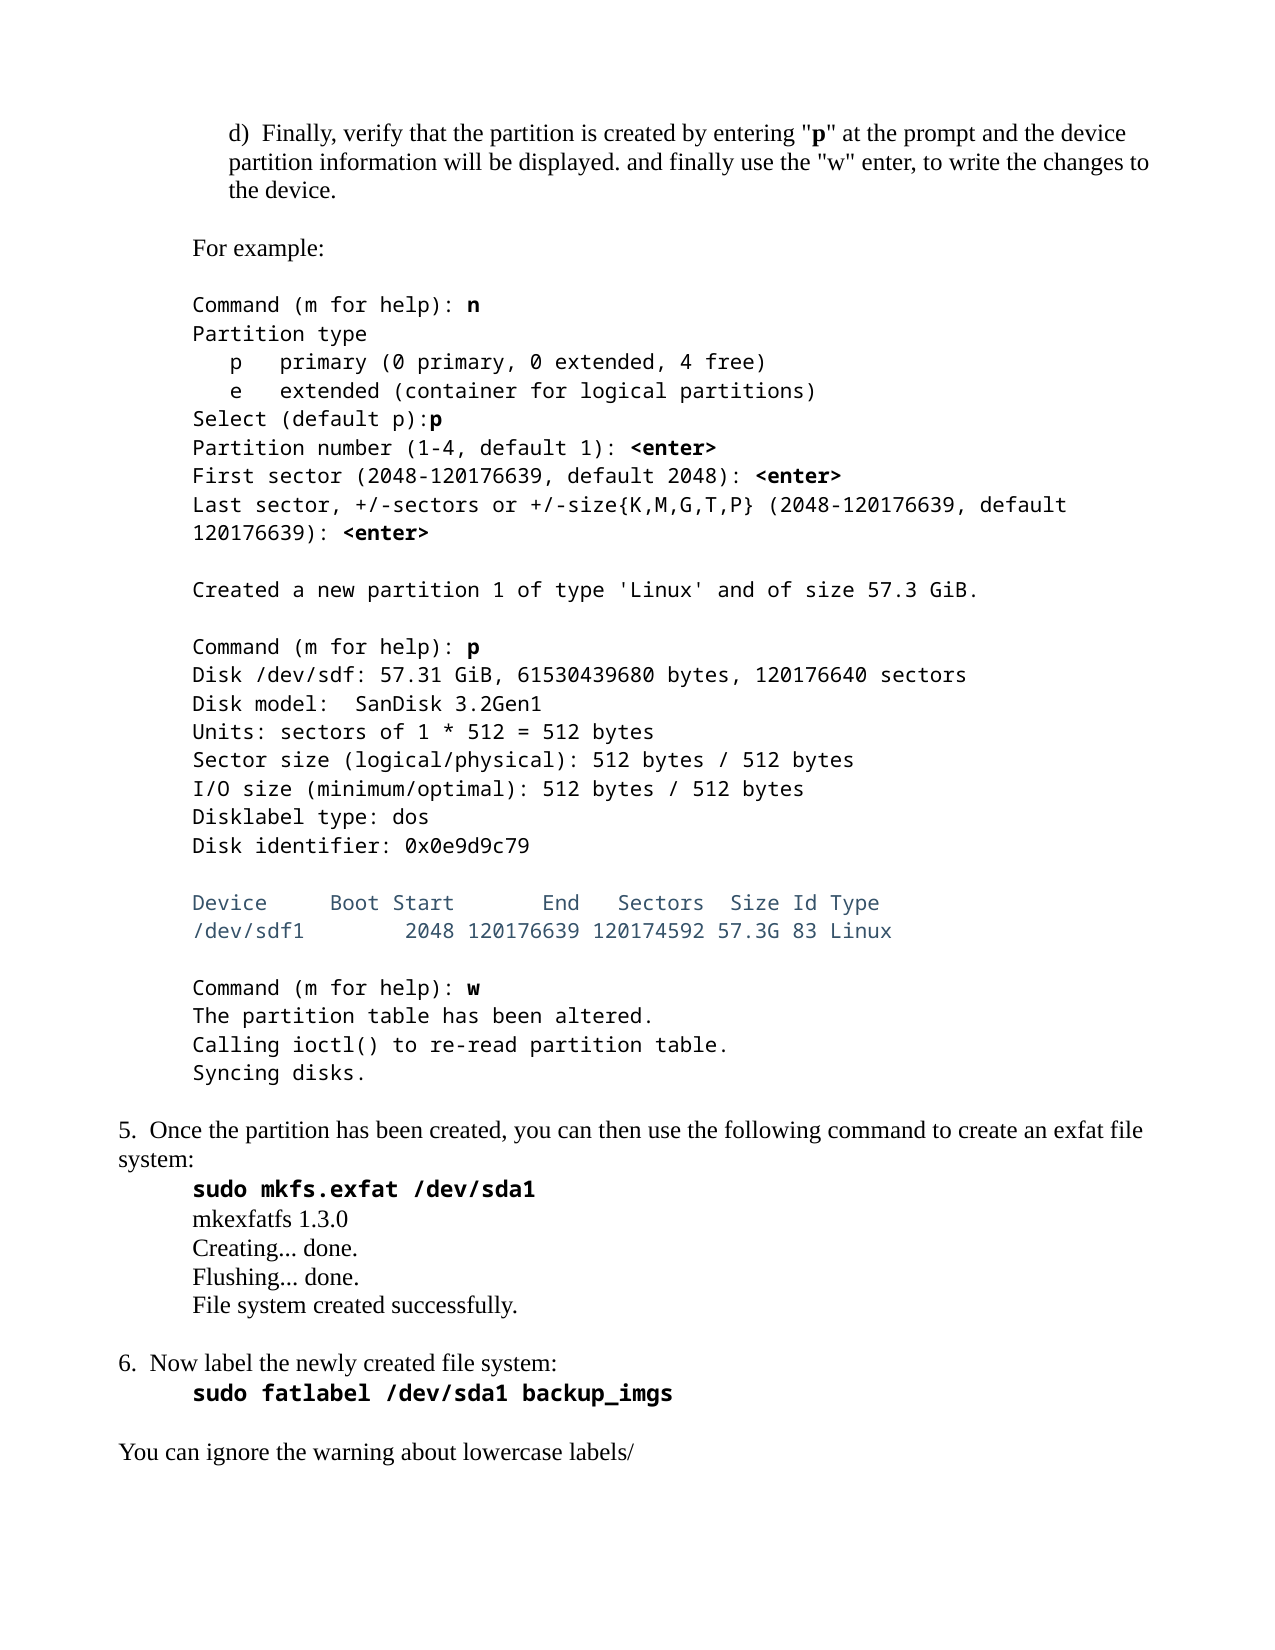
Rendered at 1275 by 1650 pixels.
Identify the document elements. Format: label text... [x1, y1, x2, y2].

text You can ignore the warning about lowercase labels/ [118, 1437, 1157, 1465]
text Command (m for help): n [192, 291, 1157, 319]
text Created a new partition 1 of type 'Linux' and of size 57.3 GiB. [192, 575, 1157, 603]
text The partition table has been altered. [192, 1002, 1157, 1030]
text 6. Now label the newly created file system: [118, 1348, 1157, 1377]
text For example: [192, 233, 1157, 262]
text mkexfatfs 1.3.0 [192, 1204, 1157, 1233]
text File system created successfully. [192, 1290, 1157, 1319]
text Disk identifier: 0x0e9d9c79 [192, 831, 1157, 859]
text Disk model: SanDisk 3.2Gen1 [192, 689, 1157, 717]
text Select (default p):p [192, 404, 1157, 433]
text 5. Once the partition has been created, you can then use the following command to create an exfat file system: [118, 1115, 1157, 1173]
text Command (m for help): p [192, 632, 1157, 660]
text First sector (2048-120176639, default 2048): <enter> [192, 461, 1157, 490]
text p primary (0 primary, 0 extended, 4 free) [192, 347, 1157, 376]
text /dev/sdf1 2048 120176639 120174592 57.3G 83 Linux [192, 916, 1157, 945]
text Syncing disks. [192, 1058, 1157, 1087]
text sudo mkfs.exfat /dev/sda1 [192, 1173, 1157, 1204]
text Partition type [192, 319, 1157, 347]
text Flushing... done. [192, 1262, 1157, 1290]
text Sector size (logical/physical): 512 bytes / 512 bytes [192, 746, 1157, 774]
text Disk /dev/sdf: 57.31 GiB, 61530439680 bytes, 120176640 sectors [192, 660, 1157, 689]
text d) Finally, verify that the partition is created by entering "p" at the prompt and the device partition information will be displayed. and finally use the "w" enter, to write the changes to the device. [154, 118, 1157, 204]
text Calling ioctl() to re-read partition table. [192, 1030, 1157, 1058]
text I/O size (minimum/optimal): 512 bytes / 512 bytes [192, 774, 1157, 802]
text Disklabel type: dos [192, 802, 1157, 831]
text Command (m for help): w [192, 973, 1157, 1002]
text sudo fatlabel /dev/sda1 backup_imgs [118, 1377, 1157, 1408]
text e extended (container for logical partitions) [192, 376, 1157, 404]
text Device Boot Start End Sectors Size Id Type [192, 888, 1157, 916]
text Partition number (1-4, default 1): <enter> [192, 433, 1157, 461]
text Creating... done. [192, 1233, 1157, 1262]
text Last sector, +/-sectors or +/-size{K,M,G,T,P} (2048-120176639, default 120176639): <enter> [192, 490, 1157, 547]
text Units: sectors of 1 * 512 = 512 bytes [192, 717, 1157, 746]
